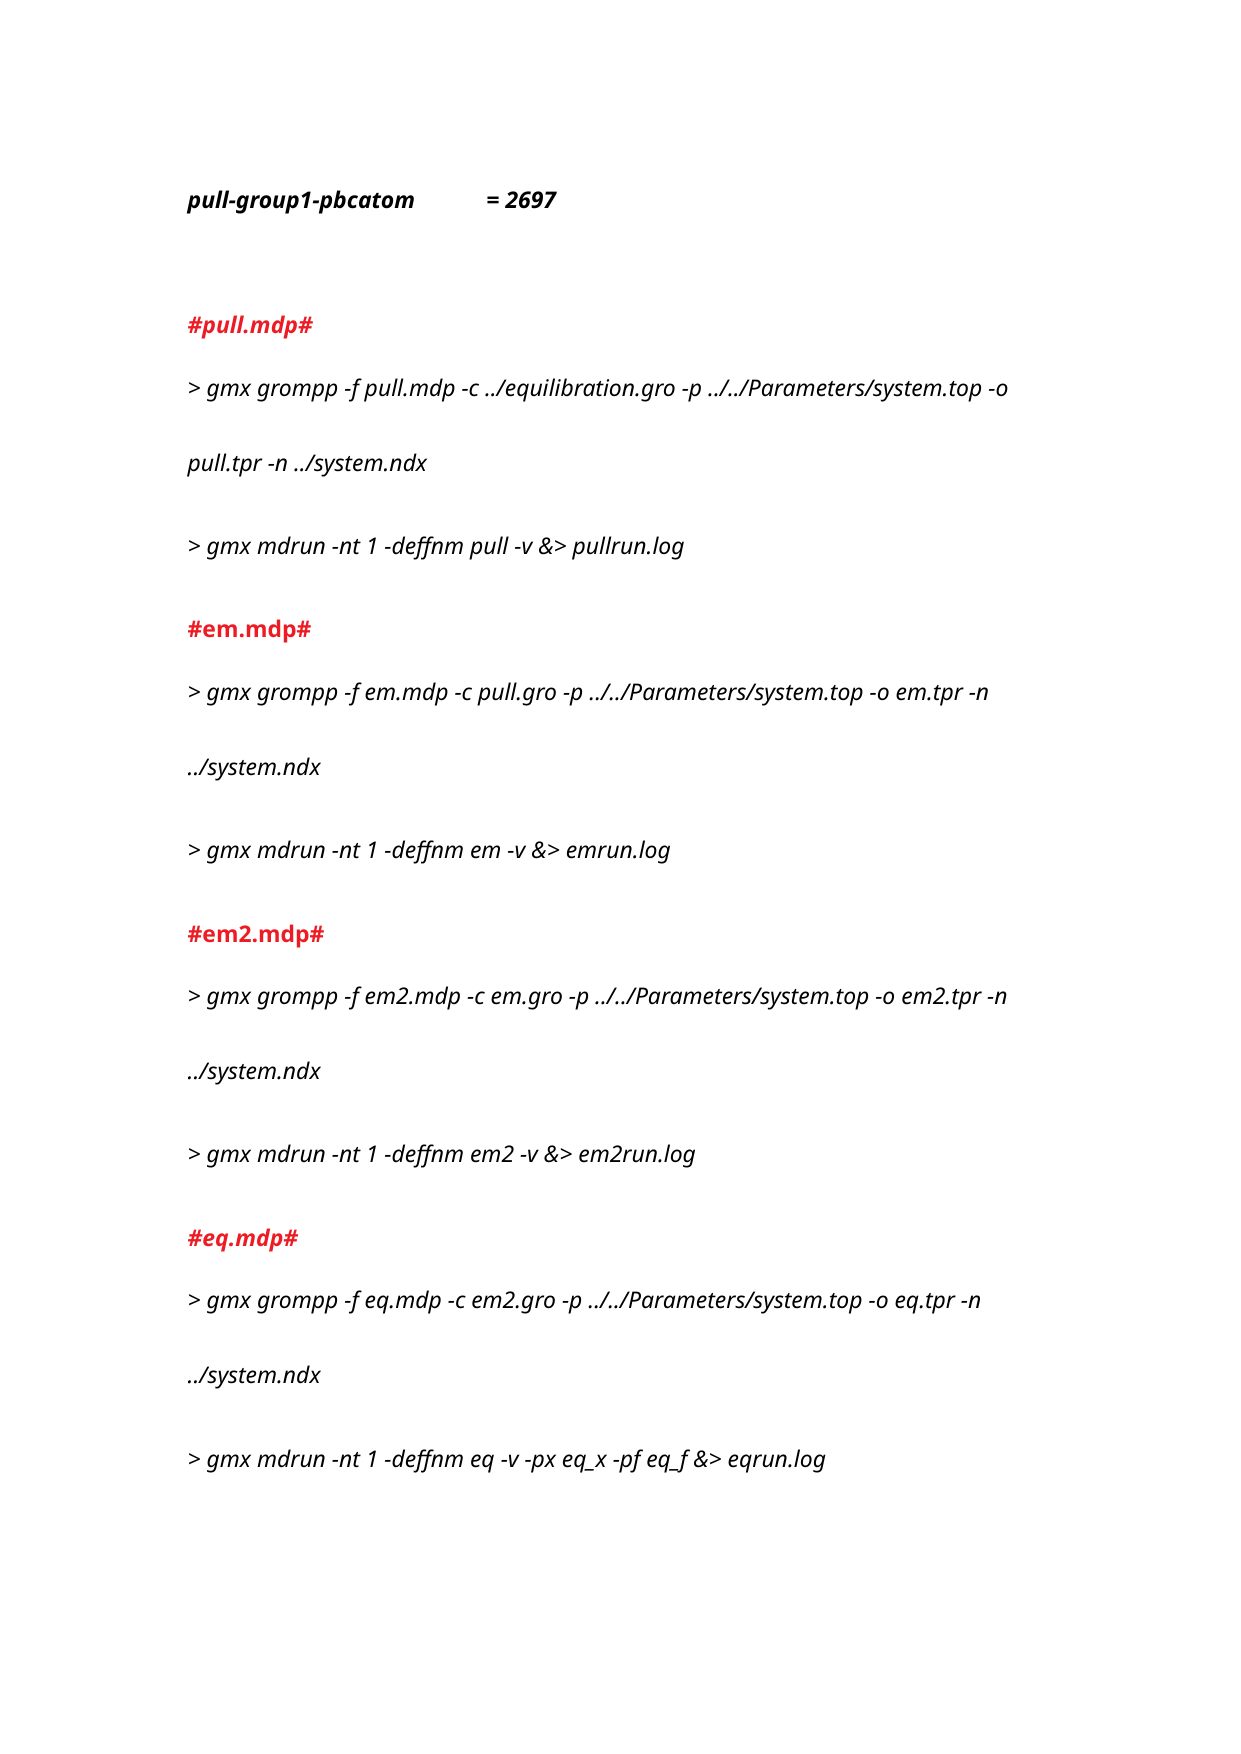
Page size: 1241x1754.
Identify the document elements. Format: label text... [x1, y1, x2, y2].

text > gmx grompp -f pull.mdp -c ../equilibration.gro -p ../../Parameters/system.top -o pull.tpr -n ../system.ndx [187, 346, 1053, 483]
text > gmx mdrun -nt 1 -deffnm pull -v &> pullrun.log [187, 504, 1053, 567]
text #pull.mdp# [187, 283, 1053, 346]
text > gmx grompp -f em.mdp -c pull.gro -p ../../Parameters/system.top -o em.tpr -n ../system.ndx [187, 650, 1053, 787]
text > gmx mdrun -nt 1 -deffnm eq -v -px eq_x -pf eq_f &> eqrun.log [187, 1417, 1053, 1479]
text > gmx grompp -f em2.mdp -c em.gro -p ../../Parameters/system.top -o em2.tpr -n ../system.ndx [187, 954, 1053, 1092]
text #eq.mdp# [187, 1196, 1053, 1258]
text #em2.mdp# [187, 892, 1053, 954]
text pull-group1-pbcatom = 2697 [187, 158, 1053, 221]
text > gmx grompp -f eq.mdp -c em2.gro -p ../../Parameters/system.top -o eq.tpr -n ../system.ndx [187, 1258, 1053, 1396]
text > gmx mdrun -nt 1 -deffnm em -v &> emrun.log [187, 808, 1053, 871]
text #em.mdp# [187, 587, 1053, 650]
text > gmx mdrun -nt 1 -deffnm em2 -v &> em2run.log [187, 1112, 1053, 1175]
